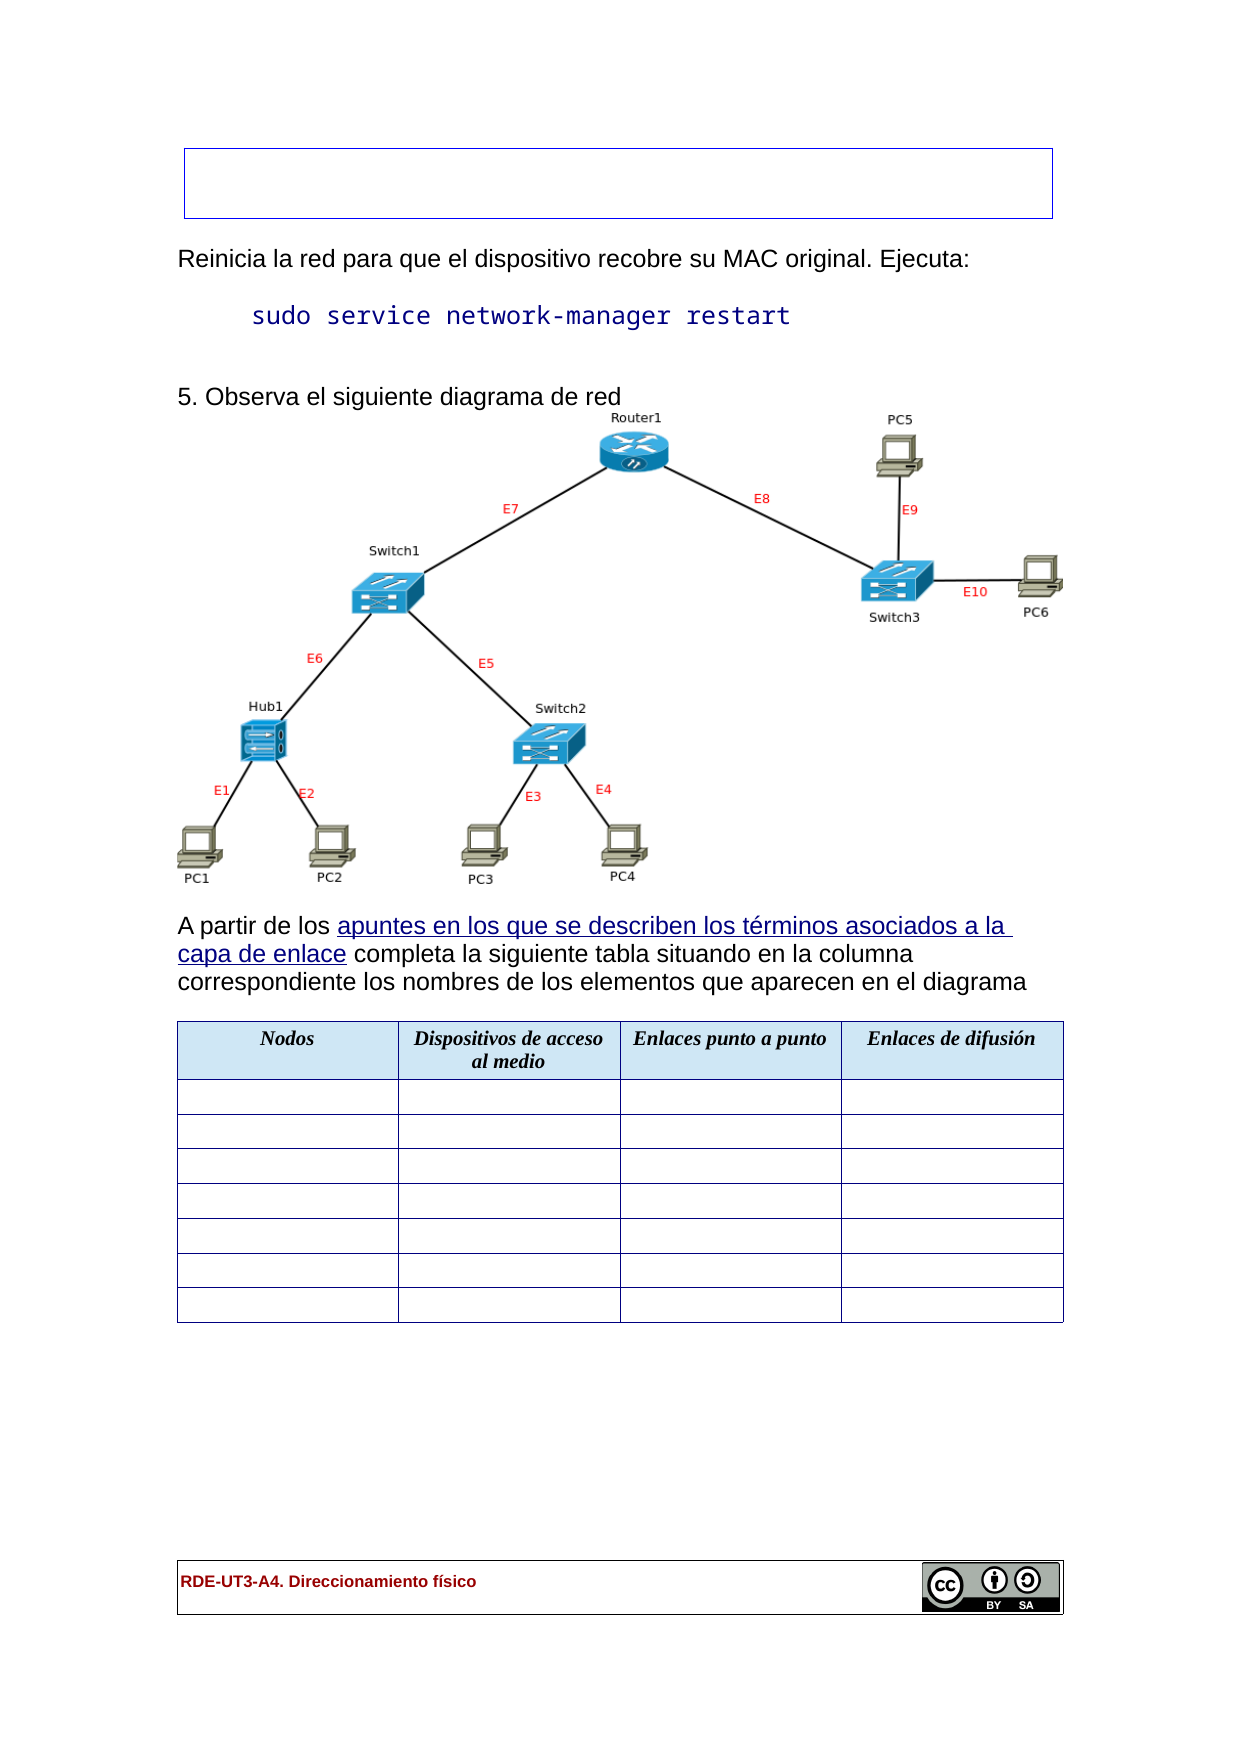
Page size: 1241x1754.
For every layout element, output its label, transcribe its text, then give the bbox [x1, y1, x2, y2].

table_cell [621, 1288, 841, 1322]
table_cell [399, 1149, 620, 1183]
table_cell [842, 1115, 1063, 1148]
table_cell [178, 1219, 398, 1252]
table_cell [621, 1080, 841, 1114]
table_header Enlaces punto a punto [621, 1022, 841, 1079]
table_cell [399, 1288, 620, 1322]
table_cell [178, 1115, 398, 1148]
table_cell [842, 1080, 1063, 1114]
table_cell [621, 1149, 841, 1183]
text A partir de los apuntes en los que se describen los términos asociados a la capa de enlace completa la siguiente tabla situando en la columna correspondiente los nombres de los elementos que aparecen en el diagrama [177, 912, 1063, 996]
table_cell [178, 1288, 398, 1322]
table_cell [178, 1149, 398, 1183]
table_cell [842, 1219, 1063, 1252]
table_cell [842, 1254, 1063, 1287]
table_cell [621, 1115, 841, 1148]
table_header [185, 149, 1052, 218]
table_cell [842, 1184, 1063, 1218]
table_header Nodos [178, 1022, 398, 1079]
table_cell [621, 1184, 841, 1218]
table_cell [399, 1080, 620, 1114]
picture [922, 1562, 1060, 1612]
picture [177, 411, 1063, 887]
text Reinicia la red para que el dispositivo recobre su MAC original. Ejecuta: [177, 244, 1063, 272]
text 5. Observa el siguiente diagrama de red [177, 383, 1063, 411]
table_cell [399, 1254, 620, 1287]
table_cell [842, 1288, 1063, 1322]
table_cell [842, 1149, 1063, 1183]
table_cell [621, 1254, 841, 1287]
table_header Dispositivos de acceso al medio [399, 1022, 620, 1079]
table_cell [399, 1219, 620, 1252]
table_cell [178, 1184, 398, 1218]
table_cell [621, 1219, 841, 1252]
table_header Enlaces de difusión [842, 1022, 1063, 1079]
text sudo service network-manager restart [251, 298, 1063, 332]
table_cell [178, 1080, 398, 1114]
table_cell [399, 1184, 620, 1218]
table_cell [399, 1115, 620, 1148]
table_cell [178, 1254, 398, 1287]
